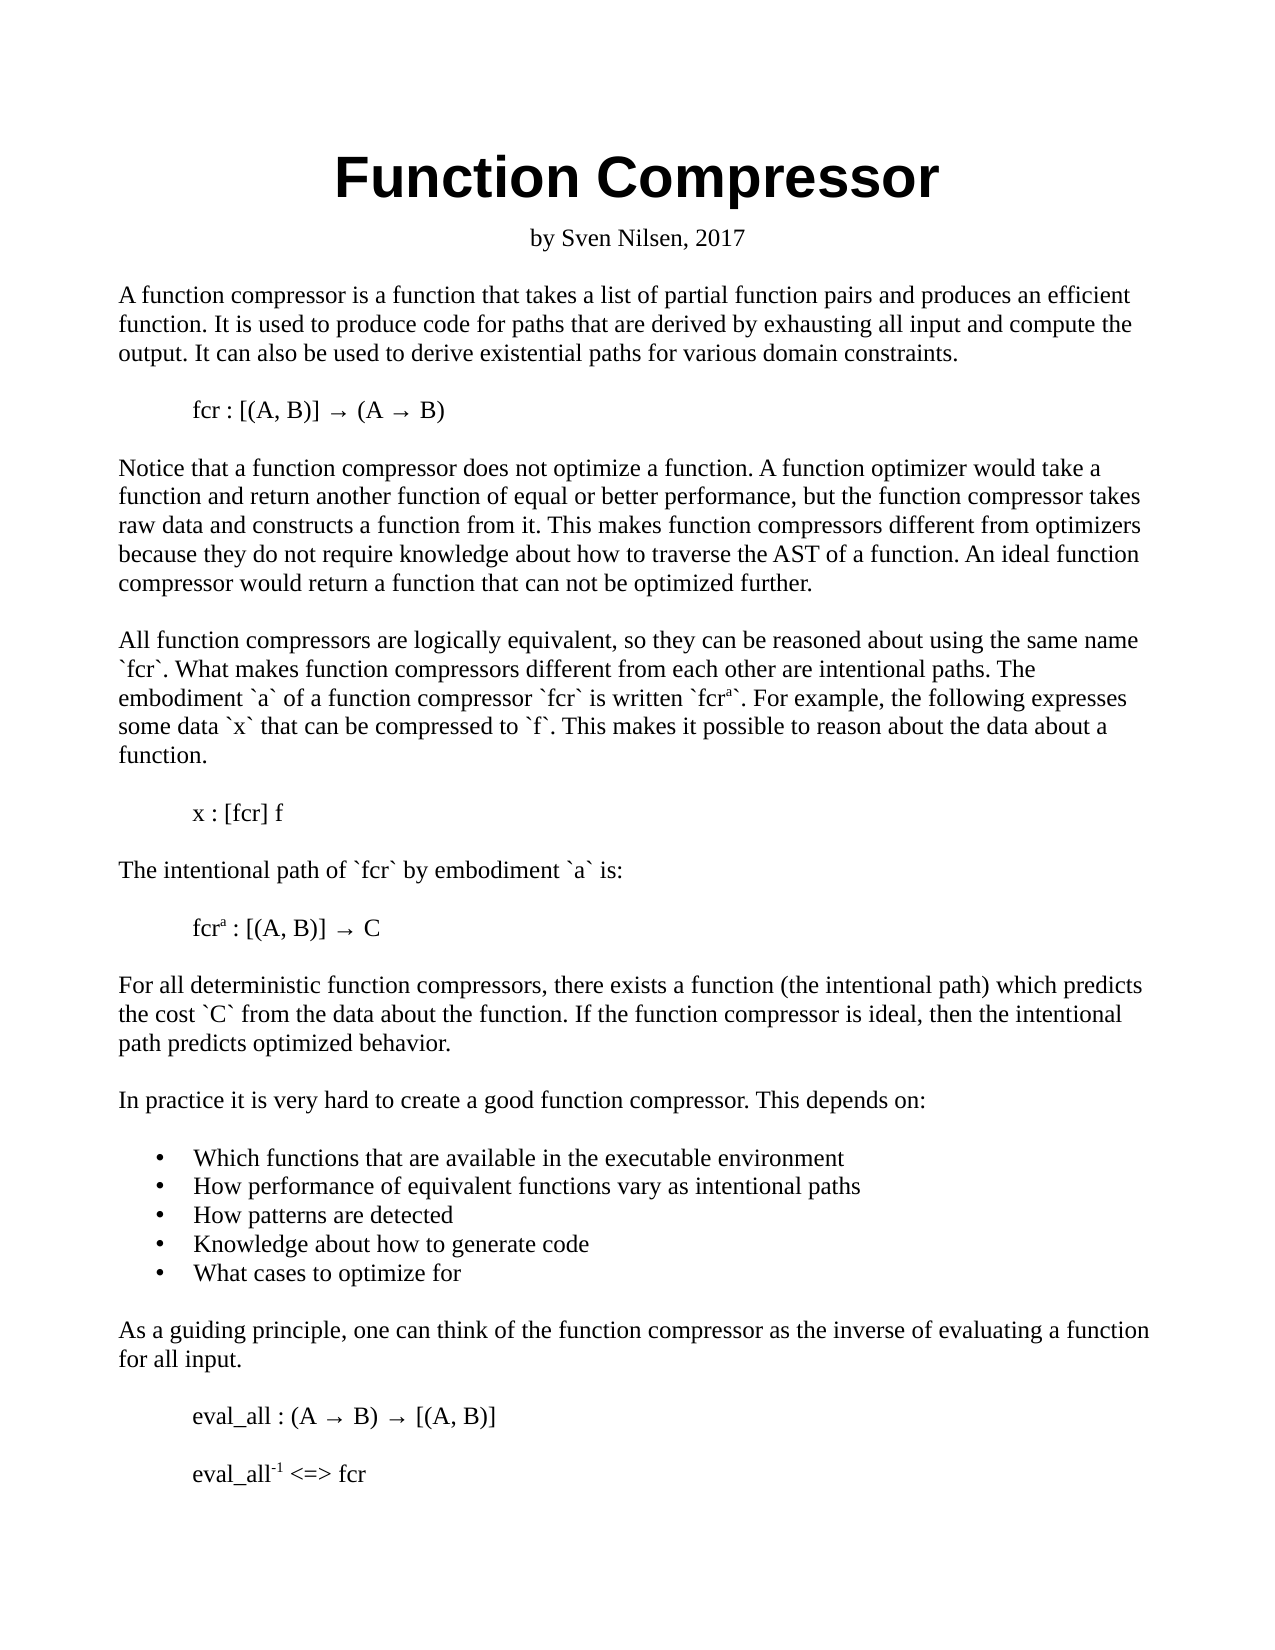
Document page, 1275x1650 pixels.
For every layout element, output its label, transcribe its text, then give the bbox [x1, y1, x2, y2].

text For all deterministic function compressors, there exists a function (the intentional path) which predicts the cost `C` from the data about the function. If the function compressor is ideal, then the intentional path predicts optimized behavior. [118, 970, 1157, 1056]
text In practice it is very hard to create a good function compressor. This depends on: [118, 1085, 1157, 1114]
text Notice that a function compressor does not optimize a function. A function optimizer would take a function and return another function of equal or better performance, but the function compressor takes raw data and constructs a function from it. This makes function compressors different from optimizers because they do not require knowledge about how to traverse the AST of a function. An ideal function compressor would return a function that can not be optimized further. [118, 453, 1157, 596]
text x : [fcr] f [118, 798, 1157, 826]
list How patterns are detected [156, 1200, 1157, 1229]
text fcr : [(A, B)] → (A → B) [118, 395, 1157, 424]
text fcra : [(A, B)] → C [118, 913, 1157, 941]
text As a guiding principle, one can think of the function compressor as the inverse of evaluating a function for all input. [118, 1315, 1157, 1373]
list Knowledge about how to generate code [156, 1229, 1157, 1258]
text eval_all-1 <=> fcr [118, 1459, 1157, 1488]
text A function compressor is a function that takes a list of partial function pairs and produces an efficient function. It is used to produce code for paths that are derived by exhausting all input and compute the output. It can also be used to derive existential paths for various domain constraints. [118, 280, 1157, 366]
list How performance of equivalent functions vary as intentional paths [156, 1171, 1157, 1200]
text The intentional path of `fcr` by embodiment `a` is: [118, 855, 1157, 884]
list Which functions that are available in the executable environment [156, 1143, 1157, 1171]
text by Sven Nilsen, 2017 [118, 223, 1157, 251]
list What cases to optimize for [156, 1258, 1157, 1286]
text All function compressors are logically equivalent, so they can be reasoned about using the same name `fcr`. What makes function compressors different from each other are intentional paths. The embodiment `a` of a function compressor `fcr` is written `fcra`. For example, the following expresses some data `x` that can be compressed to `f`. This makes it possible to reason about the data about a function. [118, 625, 1157, 769]
text eval_all : (A → B) → [(A, B)] [118, 1401, 1157, 1430]
title Function Compressor [118, 143, 1157, 210]
